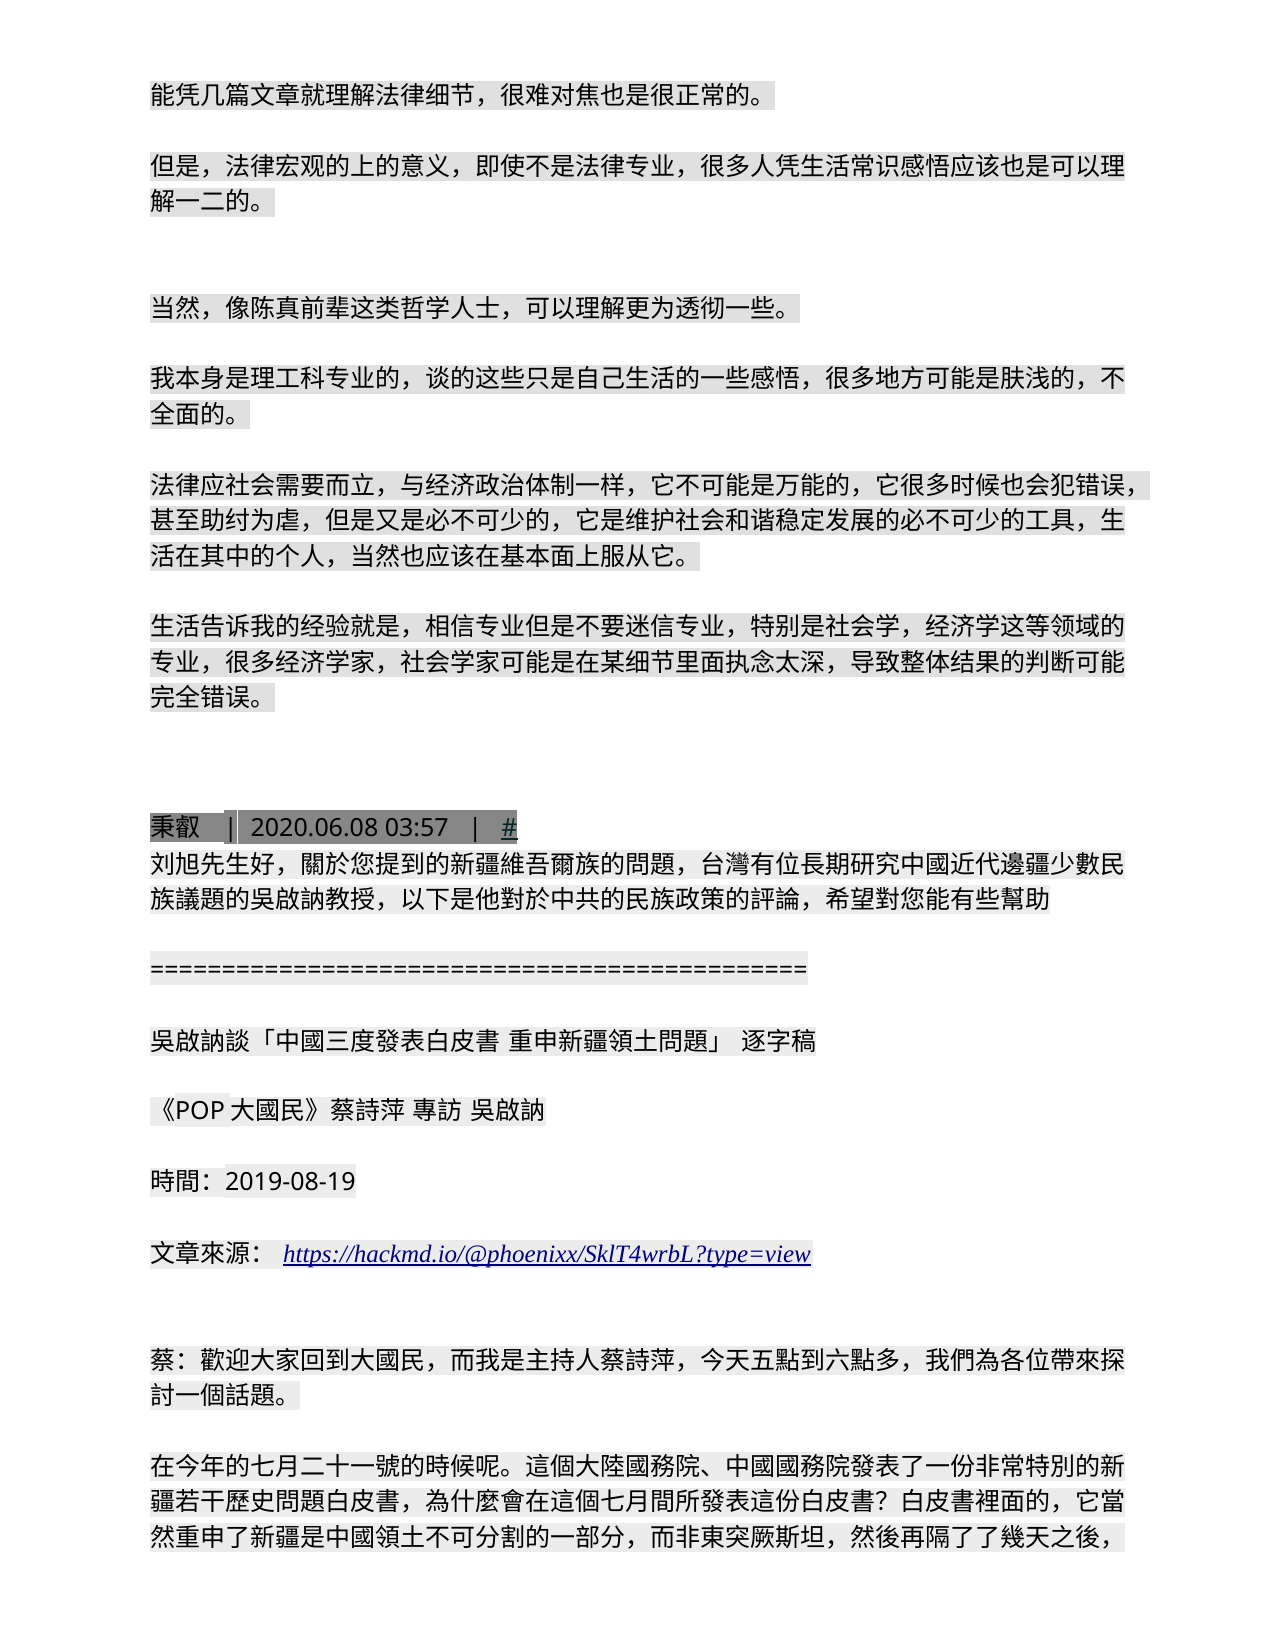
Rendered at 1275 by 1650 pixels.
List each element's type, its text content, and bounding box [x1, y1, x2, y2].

text 阿水， 你是对的，你是法律专业人士，可以从细节方面去对法律进行探讨；我非专业人士，不可能凭几篇文章就理解法律细节，很难对焦也是很正常的。 但是，法律宏观的上的意义，即使不是法律专业，很多人凭生活常识感悟应该也是可以理解一二的。 当然，像陈真前辈这类哲学人士，可以理解更为透彻一些。 我本身是理工科专业的，谈的这些只是自己生活的一些感悟，很多地方可能是肤浅的，不全面的。 法律应社会需要而立，与经济政治体制一样，它不可能是万能的，它很多时候也会犯错误，甚至助纣为虐，但是又是必不可少的，它是维护社会和谐稳定发展的必不可少的工具，生活在其中的个人，当然也应该在基本面上服从它。 生活告诉我的经验就是，相信专业但是不要迷信专业，特别是社会学，经济学这等领域的专业，很多经济学家，社会学家可能是在某细节里面执念太深，导致整体结果的判断可能完全错误。 [150, 75, 1125, 783]
text 秉叡 | 2020.06.08 03:57 | # [150, 808, 1125, 844]
text 刘旭先生好，關於您提到的新疆維吾爾族的問題，台灣有位長期研究中國近代邊疆少數民族議題的吳啟訥教授，以下是他對於中共的民族政策的評論，希望對您能有些幫助 ============================================== 吳啟訥談「中國三度發表白皮書 重申新疆領土問題」 逐字稿 《POP大國民》蔡詩萍 專訪 吳啟訥 時間：2019-08-19 文章來源： https://hackmd.io/@phoenixx/SklT4wrbL?type=view 蔡：歡迎大家回到大國民，而我是主持人蔡詩萍，今天五點到六點多，我們為各位帶來探討一個話題。 在今年的七月二十一號的時候呢。這個大陸國務院、中國國務院發表了一份非常特別的新疆若干歷史問題白皮書，為什麼會在這個七月間所發表這份白皮書？白皮書裡面的，它當然重申了新疆是中國領土不可分割的一部分，而非東突厥斯坦，然後再隔了了幾天之後，中國的大陸國防部發表白皮書所呢。其實又重提到包括台灣的藏獨，或者是藏獨、東突厥問題。我們想要對所有的朋友提供一個比較完整的、比較宏觀的角度來看待這個話題。中國的少數民族問題其實相當的嚴重，但他解決的方式，能不能夠有不同的思維。也許我們可以從第三者的角度，來拉高一些知識的程度，給大家做個參考。我們很高興的請到在國內研究這方面的專家都解釋。中央研究院近代史研究所副研究員吳啟訥。 吳老師也在台大歷史系有開一個關於中國族群議題的專題討論。我先請教您，您對這個中國的議題。特別是在新疆維吾爾族及相關議題鑽研多久？了 吳：大約有二十年了。 蔡：當時怎麽會對這問題有興趣。 吳：我自己一方面，有少數民族的背景，另外一方面，我覺得，整個在歷史方面涉及到一個中國的近代轉型這個議題。而在這當中，這個中國是現在這樣一個特殊的國家，不太像這個傳統國家，也不像是現代民族國家。這個背後跟中國現實當中他的一個文化上的多元性、族群的多元性是有關係的。所以我覺得這是一個很重要的議題，我們比較缺乏研究。 蔡：我也注意到說，當中國在講這個不管是新疆、西藏這些問題時候。它其實都會強調說，各民族都是中華民族的組成的一部分。它用了一個中華民族去涵括他的多元性。這個在理論上也好，或在歷史的依據上來說，中國大陸他們用了什麼、怎麼樣的一個原則、標準來涵括，這個涵括有用嗎？ 吳：您這個問題非常好。我自己感覺，其實中華民族這個論述它是在近代才出現的論述。更確切一點，它是二十世紀才出現的。也就是說在傳統的中國裡面，它有很多很多的不同的文化群體。但是這些人從來沒有被界定成為什麼民族、什麼民族，因為現代民族國家的建構，它在亞洲來說，就是從十九世紀末、二十世紀初才開始。那麼這樣子呢。如果說我們假設中華民族是一個從古到今都有的實體，這個就有點違背歷史。 我想，不僅是中華民族。在西方的所有的民族國家，它的民族也都是一個近代建構的結果。 蔡：民族國家的概念出來以後，民族主義的概念出來以後。所以呢？ 吳：所以我感覺這個對話體系，它就跟整個西方的對話體系中間出了一個問題。這個體系，我們如果放到整個的一個。我的一個感覺，在冷戰期間，整個世界形成的兩種知識體系，這兩種知識體系，就是各自用各自的話語去自說自話。那麼雙方之間不能夠對話。 蔡：哪兩種呢？ 吳：一個是西方它在看待這個蘇聯集團以及亞洲還有伊斯蘭世界的時候，他們通常是以自己習慣的，已經形成的民族國家、主權國家、民主政治這個這個體系的角度去看。它的知識基本也是文藝復興之後建立的這套知識體系。另外一套就是說，在這個蘇聯、東歐還有中國還有革命的話語體系裡面。這個革命話語體系裡面，先是把共產主義，全人類解放當作一個話語體系的核心，接下來又把這個民族主義，又轉向民族主義。那麼，他們傾向於把這個民族視為一個天然的實體。這樣子，兩個體系之間的對話就有很大的問題。 那麼我想這個現象就有點像是我們在台灣這種體會，我們會看到從中國大陸來的，不管是遊客直到這個官員、學者，他們對台灣的了解非常非常的有限。其實反過來也是一樣，我們其實多數的人對中國大陸的了解也是有限的。經常有非常非常多的誤解。西方對於蘇聯中國的了解也是也是類似。這種情形是說，雙方其實陷入了兩種知識體系、話語體系當中。 我想，要去這個促進他們的溝通，我們有必要重新回到冷戰以前或者要在這個冷戰跟後冷戰以後。創造一種第三個知識體系，跟第三個話語體系。 蔡：到目前為止第三個知識體系或第三話語體系有形成嗎？ 吳：我想這個是大家在努力當中。當然這個努力我想很困難。因為我們其實如果是講後冷戰。它出現的一個現象就是我們現在的資訊爆炸。這個資訊爆炸造成一個結果是，其實很多有關重大的議題、嚴肅的議題，它的門檻降低了。有很多政界的人、或者是學界當中，不是內行的人可以進來討論。大眾也可以進入到了這討論。討論過程當中，其實帶進來了很多的錯誤資訊，錯的這個見解，因為它是基於這個誤解而做判斷，那麼去判斷的，跟跟這個比較有知識基礎的判斷、有洞見的判斷混在一起，所以讓我們其實判斷卻變得很困難。這是很大挑戰，就是我們怎麼樣去讓一個說有說服力的、能夠公正、客觀和正在第三者角度的這個體系能夠立足，這是我們需要去做很大、很大的努力。 蔡：這次我們今天請來了這個吳教授來談這個話題很重要原因。因為我一直在想，每次我看到這個媒體報導這個關於中國大陸的新疆問題或者是西藏問題，當然會引起不同程度的反應。你如果是一個對中國的中共政權非常不爽的人，你很自然就會說，你看這是漢人的大漢人主義、沙文主義的迫害。可是如果說你是站在一個中國大陸角度來看，也許會認為說它情有可原，它的處理上面這麼多民族要怎麼樣來做一個局勢的掌控，或者是再加上所謂的帝國主義，在中間有沒有在那邊搞分裂，搞藏獨等等。 所以它的確為會牽扯到剛才吳老師所講的。你在這兩種態度之下，你很難去釐清他，可是我們今天請你來，就是非常希望，知道說這事情一定有一些脈絡。在脈絡當中我們會看到現在中國大陸處理的少數民族政策上面有沒有一些盲點。盲點有沒有可能有不同的做法。像我們看到這個英國過去處理北愛問題，或者是像加拿大在處理這個法屬殖民地遺留下來的老問題等等。就是說，西方國家裡面用西方國家的這種模式，有可能可以參考嗎？ 吳：我覺得西方國家的模式，至少在歐洲的模式，其實它的參考意義不算大。因為西方他們是這個整個的近代化的過程，他是透過建立民族國家的方式來做的。那這個過程當中，它伴隨的一個是內部，他們對於對於傳統的這種族群之間關係的處理，它是簡單的把它民族國家化。我認為你是公民，我把這個文化差異能夠，我就把這個文化差異盡力小消彌到最小。我太在意這個文化差異。另外一面呢，他們是西歐國家，面對殖民地的時候，他們是另外一套，對殖民地做了比較多的歧視。有很多歧視性的措施，包括這種經濟上面的、政治上面還有文化上面的歧視措施。 那麼後來這個做得比較成功的典範是這個加拿大、澳洲、紐西蘭這樣的國家，他們的多元文化主義，也就尊重各個族群，包括，尤其是尊重這個原住民的一個狀態下面，要去建設一種 多元文化並存，但是又有共同公民意識的狀態。 那麼這些國家做的應該說不是完美，但是相對比較成功。至於說美國呢？其實他們在這個種族議題上做得不算成功。我們通常會說美國是個種族的熔爐，現實當中美國種族衝突其實蠻大的，他們只能說是種族的拼盤。到現在為止。那麼就是說美國的很多政治的議題，他是因為種族之間的這種衝突張力造成的。我覺得美國，它來說，對於亞洲國家的參考意義也不大。 那麼對亞洲國家來說其實它有個差異，就是說其實亞洲國家多數的人他們都有共同的身份就是大家都是原住民。那麼這些人，他們其實相處的時間在兩千年以上了。互相相處的人，他們形成了一種相處的模式，這種相處模式在過去兩千年當中，它有一些相處的制度出現。這些制度是有參考價值。 蔡：我想我們越來越談到一個重點，就是說，如果西方的模式的確有它的侷限，那回到東方、回到自己的歷史傳統文化，有沒有可能找到答案呢？ 蔡：剛才吳老師也告訴我們從西方的或近代自由民族主義的角度來看，或民族國家角度來看待新疆問題的話，其實有點，因為包括美國在內自己的種族問題也不是處理得非常的好好，但是剛才吳老師有特別講到一點。在剛好在那一點上，我想要完整的討論。所以我停下來。再回到這一段開始。您特別提到說，因為在亞洲地區，東方國家大部分都有了，大部分都是隨著原住民、在地的住民嘛。那不同的種族之間實際上也相處了兩千多年，它自己其實也發展出了一些文化。 可以再詳細一點嗎？比如說，以新疆為例的話，那你所謂的兩千多年來，歷史發展出自己的一種處理問題的模式是什麼呢？ 吳：新疆這個概念，其實它是一個到了近古才出現的概念。在傳統時代的中國，模糊地把它稱作西域。這個地方並沒有形成一個統一的政治體，那麼有不同的政治體統治那邊。也許小型的政治體自治，這些自治因為他們有地緣的關係。他們跟中國的中原王朝之間是有一些接觸。有的時候，王朝大約在接近一半的時間對它實行名義上的統治。另外一半的時間，他大概跟中原王朝有非常密切的經濟、文化的來往，可是不管是直接統治的狀況，還是政治影響的這種狀況裡面。當地都維持了非常大的一種現實當中的自治，這種自治了就是它不僅是跟中原的農耕民族的接觸不是那麼直接的，在政治上面的跟中原王朝的接觸也不是太直接的。但是他並不去從政治上挑戰中原王朝的某種控制權。 這種情況下了，事實上，這個不管是中文的農耕的王朝、政治勢力，還是在新疆的這些綠洲的住民或是草原的住民，他們各自都發展出來的一種經濟上面相互來往，或者有依賴，政治上面建立一定的關係。但是又維持相當大的自主空間這樣的狀態。這種狀態沒有發生像後來建立所謂的主權國家、民族國家體系之後，大家一定要針對主權議題、族群議題來對衝的這樣一種狀態。就是說，這中間的一個所謂空間空隙，是非常重要的一件事情。 蔡：這個改變是近代以後才改變的嗎？ 吳：這個改變，其實這個很大程度上是因為西方的到來。西方到來之後，它基本上是開始壓縮傳統亞洲的這種族群的生態，以及政治生態。也就是說，傳統亞洲國家之間模糊的這種邊界，被迫的要釐清。基本上，我舉例子就是說，中國的邊界基本是被西方來劃定，不是中國自己要去劃定邊界。畫了邊界之後，西方人還要繼續往前推進。比較大的就是英國、俄國跟日本，他們繼續往前推進。這個過程當中，就使得中國傳統上面邊緣的地區變成了所謂的邊疆。這樣或者說，他成了國防前線。 那麼近代的中國從晚清開始到民國，到後來的中國大陸、中共，都想把它變成一個主權的、有效管轄範圍內的一員。這種情況下，它就要去對把當地的這種原來的間接的統治，變成直接的統治。變成直接統治之後，我要一個統治的工具，那麼我可能還要利用移民。這種情況下，族群的接觸也增加了。政治的壓力也增加。這樣子，這個原來不太存在的族群衝突，就變成很現實的議題。衝突的最終，張力也加大。 蔡：在這個中國大陸。這個不管是國務院發表新疆若干歷史問題白皮書，還是國防部最近發表的白皮書，他們都有提到一個東突厥斯坦。它特別強調說，新疆從來不是東突厥斯坦，所謂東突厥斯坦是一個什麼樣的概念，它的興起是多久了？ 吳：這個概念其實是在十九世紀才出現的概念。我想古代，新疆是沒有一個統一的地名。原因是，這裡並沒有建立過一個統一的政權，其實都是不同的勢力，接觸到它的某一部分。那麼在古代，中國的中原政權曾經模糊地把它稱作西域，可以勉強算一個。 後來乾隆皇帝在一八五七年他帶打敗準噶爾之後，他要炫耀他的這個武力，於是把它稱作是甘肅新疆，就是我甘肅新擴展的地方。這個名字才變成了。後來才改名，不要甘肅，只有新疆那個字。 這個字，嚴格講它當時是外來的名字，不是當地名字。那麼東突厥斯坦是不是當地名字，也不是。因為東突伊斯坦是俄國人，他們向這個烏拉爾山以東擴張的過程。它征服了中亞的那些講阿爾泰語系、突厥語族語言的傳統汗國。把那些小國征服了之後，他們把那些地區叫做西突厥斯坦，或者突厥斯坦。那麼在它東邊的帕米爾以東的這個新疆，他們就把它叫做 東突厥斯坦。他覺得這些人也是講突厥語族語言，所以這也是一個外來的名字。那麼沒有任何一個是就是當地，現在新疆這個範圍本地的人自稱的名字，因為並不存在。 蔡：所以現在的，假如說你剛特別提到的阿爾泰語系、突厥阿爾泰語這個區域，現在有不少是獨立的國家了嘛。 吳：是。 蔡：中亞有些國家是各自獨立的。如果是這樣子的話，那你覺得中國或者是說以前的包含民國在內，晚清到民國，再到中華人民共和國。這幾個階段，大致上這三個王朝到民國，再到共產的國家政權，他們對於新疆政策基本上都很像嗎？ 吳：其實它中間有很強的連續性，晚清的話，它是從這個新疆。有個特色就是，曾經在一八六零年，因為浩罕，今天烏茲別克的軍閥的入侵讓它建立了另外一個外來的政權。這個政權後來被左宗棠驅逐了之後。在一八八五年新疆就建立了行省，這就是近代中國，它要把邊疆從一個間接統治變成直接統治的開始。因為之前並不是行省。都是軍府。 一八八五年的建省，正好跟台灣是同一年。建省之後，清朝就是想第一個，我的政治上把當地跟內地變成同一個體制，就是原來的所謂的一國兩種制度。第二個文化上想要推動一致，所以在那裏推動儒學教育。不過這種進展並不是非常成功。所以到了一九一二年之後，新疆實質上面曾經一九一二到一九四九年期間，須由當地的地方的軍政勢力，主要漢人統治下面下面的一種實質獨立。中華民國不能夠實質管到它。那中華民國當然有軍隊進去，那是到了這個一九四四年以後，因為新疆當地的軍政勢力叫盛世才。他向中央輸誠，這樣子胡宗南的部隊才能夠進去。這些人進去，後來成為中華人民共和國統治新疆的基礎。因為中華人民共和國對新疆統治，很大程度上依靠漢人軍隊。這個胡宗南部隊留下來的十萬人，後來就全部被改編成新疆生產建設兵團，加上中共自己進軍的六萬人，十六萬人成為在新疆統治的政治基礎。 當然我不是說之前沒有漢人，漢人大概是除了漢唐很多人進去之外，比較大的是乾隆以後的移民。移民主要是甘肅人。 蔡：那中共建政以後，他們對於新疆的政策有階段性嗎？還是說從頭到尾都是一貫的措施？ 吳：它也有階段性。一開始中共基於它在革命時期他們還是有所謂民族平等的理想，所以它在一開始一九四九年接受新疆，一直到1957年的下半年。他們跟新疆當地住民有一段蜜月期。這個蜜月期就是說它在把新疆省體制逐漸改為民族區域自治體制，然後它要任命當地很多當地民族，主要是維吾爾出身的人來擔任各級幹部。當然它也在維吾爾人裡面來發展共產黨組織。由維吾爾人自己擔任共產黨員、各級領導。這段過程當中，共產黨自己也主張它要反對大漢族主義、漢人的沙文主義。這是蜜月期。 但是到了一九五七年，因為在中國大陸內部也發生反右。反右的地方版就是反對地方民族主義。這樣子從一九五七年的下半年，到文革前夕曾經是這段對少數族群的監控變得比較嚴。那時正好碰到這一段時間，有這個大躍進的失敗，導致新疆有六萬人越過邊界，跑到蘇聯那邊。那麼到了這個文革期間，實際上進入動盪的階段。不過，比較有趣的事就是文革期間新疆的族群關係並沒那麼緊繃，因為那個時候，革命的話語取代了民族的話語。所以那個時候有很多很多的派系，他們也發動武鬥，可是每一個派系當中都是既有漢人也有維吾爾、有哈薩克也有所謂的回，都是有的。 但是在這個文革結束之後，一個新的挑戰到來了。就是中國大陸逐漸地進入了市場化的時代。這個市場化的時代，它造成原來它需要強力的動員漢人到新疆去支援邊疆，漢人大部分不是心甘情願的。 後來變成說，新疆開始出現了一些商機，那麼一些漢人湧進新疆去。同時在中國大陸的這些漢人居住地區，也出現了工作機會，那也有部分的維吾爾人跑到內地去尋找工作。這個過程造成了這個族群的基礎增加。裡面有一個現象，就是市場化的現象。漢人到了新疆之後，他們的競爭力坦白講是比較好一點。 那麼維吾爾人在這個工作的技能上面、語言的技能上，他們相對的比較弱。他們感覺他們在競爭當中變得比較邊緣。他們同樣跑到內地之後，也有很強烈的文化適應問題，那麼內地的這些工廠老闆們對新疆的工人，他們也覺得在文化上有很大衝突，這樣子我們就發現這個文化衝突的增加造成了中共方面它不得不去用一種收緊的辦法來應對這件事情。 那麼維吾爾人也覺得它變成這個而被排擠的邊緣人或者受害者。他們就有一種比較強烈的抗爭的態度去應對這些事情。 蔡：我想剛才呢，吳教授一口氣把我們從清朝到民國，再到這個中華人民共和國建政以後，就幾個不同的階段，新疆議題，特別是到了改革開放以後，中國大陸改革開放以後，新疆議題出現的新的變化。 吳老師剛才特地提早到改革開放以後，因為市場化的因素進來，漢人進到新疆，在就業上在商業上搶到了人家的生存的空間。同樣的，新疆的維吾爾人的，他們離開這個新疆，到中國大陸其他省份去找工作也增加了文化與文化之間的接觸，但換個角度來說，也增加很多的摩擦，他們可能感覺更多的被歧視。 那為什麼感覺起來。新疆問題在八零、九零以後，常常成為國際版面上的焦點。這是什麼原因？ 吳：我想這個原因它兩個方面。第一個，它跟整個全球化的過程當中，伊斯蘭的世界遭到邊緣化有關。也就是說這不是中國單獨現象，當這個全球的市場發展的過程當中，伊斯蘭文化本身跟他有一些衝突的地方。我們在世界各地看到這個整個伊斯蘭世界，跟西方，跟市場化的國家都有些衝突。 蔡：這算一種文明衝突論嗎？ 吳：我想這個，與其說它是文明衝突，不如說是對於市場經濟的一個適應能力。這是有點差距，我想這個東亞的這個儒家世界裡面，其實對市場經濟蠻適應的。它對西方主導的市場接軌其實沒那麼難，伊斯蘭世界就困難比較大。這是一個原因。 另外一個原因，就是在這個一九九零年代之後，伴隨的新疆它的開放，其實有一個很重要的事情，就是新疆的這些伊斯蘭的社區，它跟全球的伊斯蘭社區連結起來了。他們原來這個去 朝聖是比較困難的一件事情。不僅是因為政治上面的限制，更主要是他沒有錢去。一九九零年代之後，這種連結變得非常比較密切。這種情形下讓新疆的這些維吾爾等等這種伊斯蘭民族，他們感覺到自己好像原來信的不是那麼正宗的伊斯蘭教。他們希望可以去追尋所謂正宗的伊斯蘭教。同時用這個來解決他們一個問題，就是在市場經濟下面他們覺得邊緣化，他們覺得跟漢人接觸的過程當中，漢人沒有精神信仰。他們覺得漢人在道德上比較墮落，他們自己也在連帶之下也去追求物質的享受。 這種情況下，他們找一個什麼樣的解決辦法？去用宗教去解決。那麼當宗教這種意識變的很強烈，尤其是在新疆恢復了很多、很多的清真寺，新疆可以說是全世界世界清真寺的密度最高的地方。 恢復了很多清真寺，然後同時又缺乏這個系統的宗教教育傳承的情況下，他們從這個沙烏地引進了一個比較極端的教派，叫做瓦哈比。這個瓦哈比教派呢，它主張去排斥異教徒，很激烈的排斥，也排斥伊斯蘭教當中比較溫和的派別。 這種情形下維吾爾跟漢人在宗教方面的衝突就比較強化。我想這種惡性的循環就開始了，所以我們在一九九零年代就看到新疆開始出現針對警察或軍人的，後來是針對跟中共密切合作的上層維吾爾人的襲擊事件，後來被稱作恐怖事件的情形。在一九九零年代中期後，就越來越多了。我們知道2009年就到了巔峰，七五事件。後來還有昆明車站的砍殺事件，這些事情都跟宗教在新疆的生態發生很大的變化有直接關係。 蔡：從一個學者的角度來看。當然新疆問題的變得複雜，有它的歷史的成因，一層層的累積，但是你剛剛講得很好，就也有一個全球化以後連帶的效應。說到這個伊斯蘭激進主義的某些影響。但是中國大陸本身的新疆政策，你覺得到目前為止來看的話，他們有在調整嗎？意思就是說，他難道不知道這個問題的越來越日益嚴重。日益嚴重的話，她勢必要再找出一些對策來。到底是更嚴格製造更大的緊張，還是應該在某些地方放。比如說，你剛有提到 回到這個冷戰以前那種稍微在歷史的脈絡，去找尋這種不同的民族、漢人跟維吾爾直接相處的某些模式，難道不能在裡面去重新發掘一些老祖宗的智慧嗎？ 吳：這是非常好的問題，我覺得其實這個去發掘傳統的智慧或者尋找新的辦法，都還是可以的。不過呢，這個目前為止，對於中共或者是維吾爾雙方來說，他們都等於是騎在一個很高的馬上有點下不來了。對於中共來說，他們已經比較喪失在他們革命時期1950年代，還帶有的一些理想主義的色彩，理想主義本身是有一些用處的。 他們現在基本上是這個物質主義的，他們完全從經濟的角度去看待問題。那麼他們覺得說，他們可以用經濟的方式解決維吾爾人所有的問題，當然維吾爾人希望自己的經濟發展，這毫無疑問，是他們非常重要的一個層面。這個可以解決一部分問題。 但是基本上，中共是一個唯物主義的政黨，他們對於宗教事務、文化事務相對陌生的。這種情況下，他們可能經常採取兩極的辦法去應對宗教，第一個就是我給你錢，我讓你建清真寺，我這樣對你很好了吧？它不知道這個清真寺是背後還有別的文化內容，尤其是宗教教育的內容。 第二種就說我清真寺已經幫你建了很多。你現在的宗教活動，已經超出了我們限定的範圍。那我怎辦，我去縮減你清真寺的數量。這裡就有動用強硬的手段，這種情況下，不管前面一個手段，還是後面的手段，它都比較違反宗教本身的規律。讓人覺得你不管是軟的手還是硬的一手，都是不了解狀況下面去發生的事情。 所以這種情況它可能沒辦法去緩解，不過你給錢，或者是去壓制。它沒辦法緩解緊張的情緒。如果說換一種辦法說，我去對這個文化本身多一些寬容，我可以有政治上面的一些措施，但是文化上去寬容。這個問題可以解決很多，所以我感覺有一個辦法說。 你提到，如果對傳統裡面，就是傳統的智慧知識，傳統的中央王朝跟各個邊緣地區不同文化群體之間相處，它會留一定空間。這個傳統智慧到今天為止還是重要的。 另外一個現代就說，我們看到這個1949之後中共在應對邊疆少數族群，它採取了一個政策叫做民族識別跟民族區域自治。民族識別就是說我把原來我不能確定是什麼族群的人我界定為一個民族，然後給他一定的政治權利。民族區域自治就是特別劃定的範圍，取消原來的省，變自治區。這在1950年代曾經是有一些用處，因為少數民族對自己的政治文化期望得到了一定的滿足。可是這個制度再延續下去，少數民族也有自己的不滿。他覺得我的民族本身應該有更多的政治權利，最多包括自決、獨立。 民族識別把族群識別成為政治的民族之後，它的邊界就變得非常清晰。這種邊界越來越清晰，原來可能沒有存在那麼多的衝突，那麼邊界清晰之後，大家的自我認同越來越強化。那麼衝突就越來越強烈。後來的辦法就是說，如果在這個體系之外建立一個超然的體系，就說這個體系重點要強調這個整個國家的公民，每個人在人格上都是平等的，同時我尊重它的文化，但是不能把這些文化當作是一個政治的標記。這種情況下，當然這個國家，我期待中國大陸他可以日漸法制化去強調個人的權利，這是一個正確的方向。這種情況下，原來的清晰的這種族群、民族的邊界就會變得淡化。 蔡：所以換句話說，這回到一個民主國家的一個重要的原則，就是公民嘛。公民的權利的平等，那使得在不同的族群之間，它都會在這個公民的概念下，其實取得一個平等的地位。可是，你這一回答剛好碰到一個中國大陸本身，現在的政治制度本身的問題。所以我想是剛好又碰到它的一個盲點。 現在因為新疆議題動輒就成為國際關注的焦點，當然，因為中國現在夠強啦，它的不管軍事還是在聯合國的常任理事國等等的，所以它也可以很強悍地來處理這個議題。 可是就學者的角度來看，我們總希望新疆的維吾爾族的朋友們，也能夠得到更大的空間。也希望說，漢人跟維吾爾人之間，也不要因為這樣政治的關係，而搞到最後大家怒目相視，那其實是一個國家內部很大的不安。你會有怎麼樣的建議呢？這問題有解嗎？ 吳：我樂觀地看，我覺得長遠而言應該還是有解。就說這個有解，不管是對中共來說還是維吾爾來說，還是國際社會來說，它需要做幾件事。 第一個就是在這個心態上面，要用寬容的心態。用一種同情的態度，去看待新疆的現象，不要把它看成是一個簡單的這個所謂，而不管是暴力的衝突，還是強力壓制。它背後有複雜背景，跟這個比如美國移民之間發生的那種衝突相比，要複雜非常非常多。我們有必要去深入了解它背後的這些背景，就是對各方都付出一種同情的態度。這種情形下，國際社會用寬鬆的態度去看，它不至於對當事的各方造成壓力。當事各方有時候它是表演給國際社會來看的，那麼他們可能把這個衝突加劇。 第二個，對於當事各方來說它也需要寬容，尤其是說對擁有權力的人來說，他（指中共）需要用一種比較寬容的、靈活的、有彈性的態度，他們曾經有過有這種彈性的情況下，得到一種正面回應的一種狀態。也就是說，他自己也不是完全沒有好的歷史經驗。 這種情形就是說大家也需要，而我想兩邊如果政策寬鬆，它有個基礎就是要互相去深入了解對方，如果說一直去檢舉堅持用傳統的話語，那這是傳統的政治話語理念，他經常是衝突性的，比如說，民族主義會帶來民族主義。如果這個對於中國主流官方的歷史研究，一直強調，新疆自古以來就是中國的一部分，那麼維吾爾自古以來就是中華民族的一部分，它其實是跟學理上面有一定差距。其實，你不如去講這個這個新疆加入中國，那麼維吾爾加入中華民族家庭，它是近代大家有了共同的歷史經驗之後造成的。這個共同的歷史經驗、共同的利益，這是很重要的一件事情。那麼這樣子，它跟實際更切合。 那麼同樣的，維吾爾民族主義跟一個中華民族主義和民族對抗之下產生的東西，他在很大程度上也是虛構的。比如說，他們也要追溯它的歷史成因有數千年來直到九千年。它曾經是新疆的政治方面的主人，這個也不是現實。那維吾爾形成的過程當中，事實上它的一方面是各種政治勢力互動的結果。另外一方面，它的整個族群的行程，也是一個近代的事情。而這個近代的心態其實跟中國有密切關係，當然跟蘇聯、跟英國人也有一些關係，這個中間的過程要釐清。 但是同時的現實政治裡面用一個概念，我們講到了國家的公民的概念來取代民族的感覺，它很可能會比較有效地來消弭族群之間的這種緊張狀態。 蔡：當然我們也知道，聊到這個公民的態度、公民的意識和公民的架子這一塊。當然也會牽扯整個國家的體制的問題。我想對中國來說，它怎麼樣提升自己在這個至少要符合這個現代的公民社會所認可的這些公民權益的保障，我覺得這對中國來說，他也是要學習的。也是一個應該學習的過程。但是無論如何，我們今天從一個知識的角度，學歷史的角度來給各位分析了新疆問題的變化，也給各位做一個很好的參考。 [150, 844, 1125, 1552]
